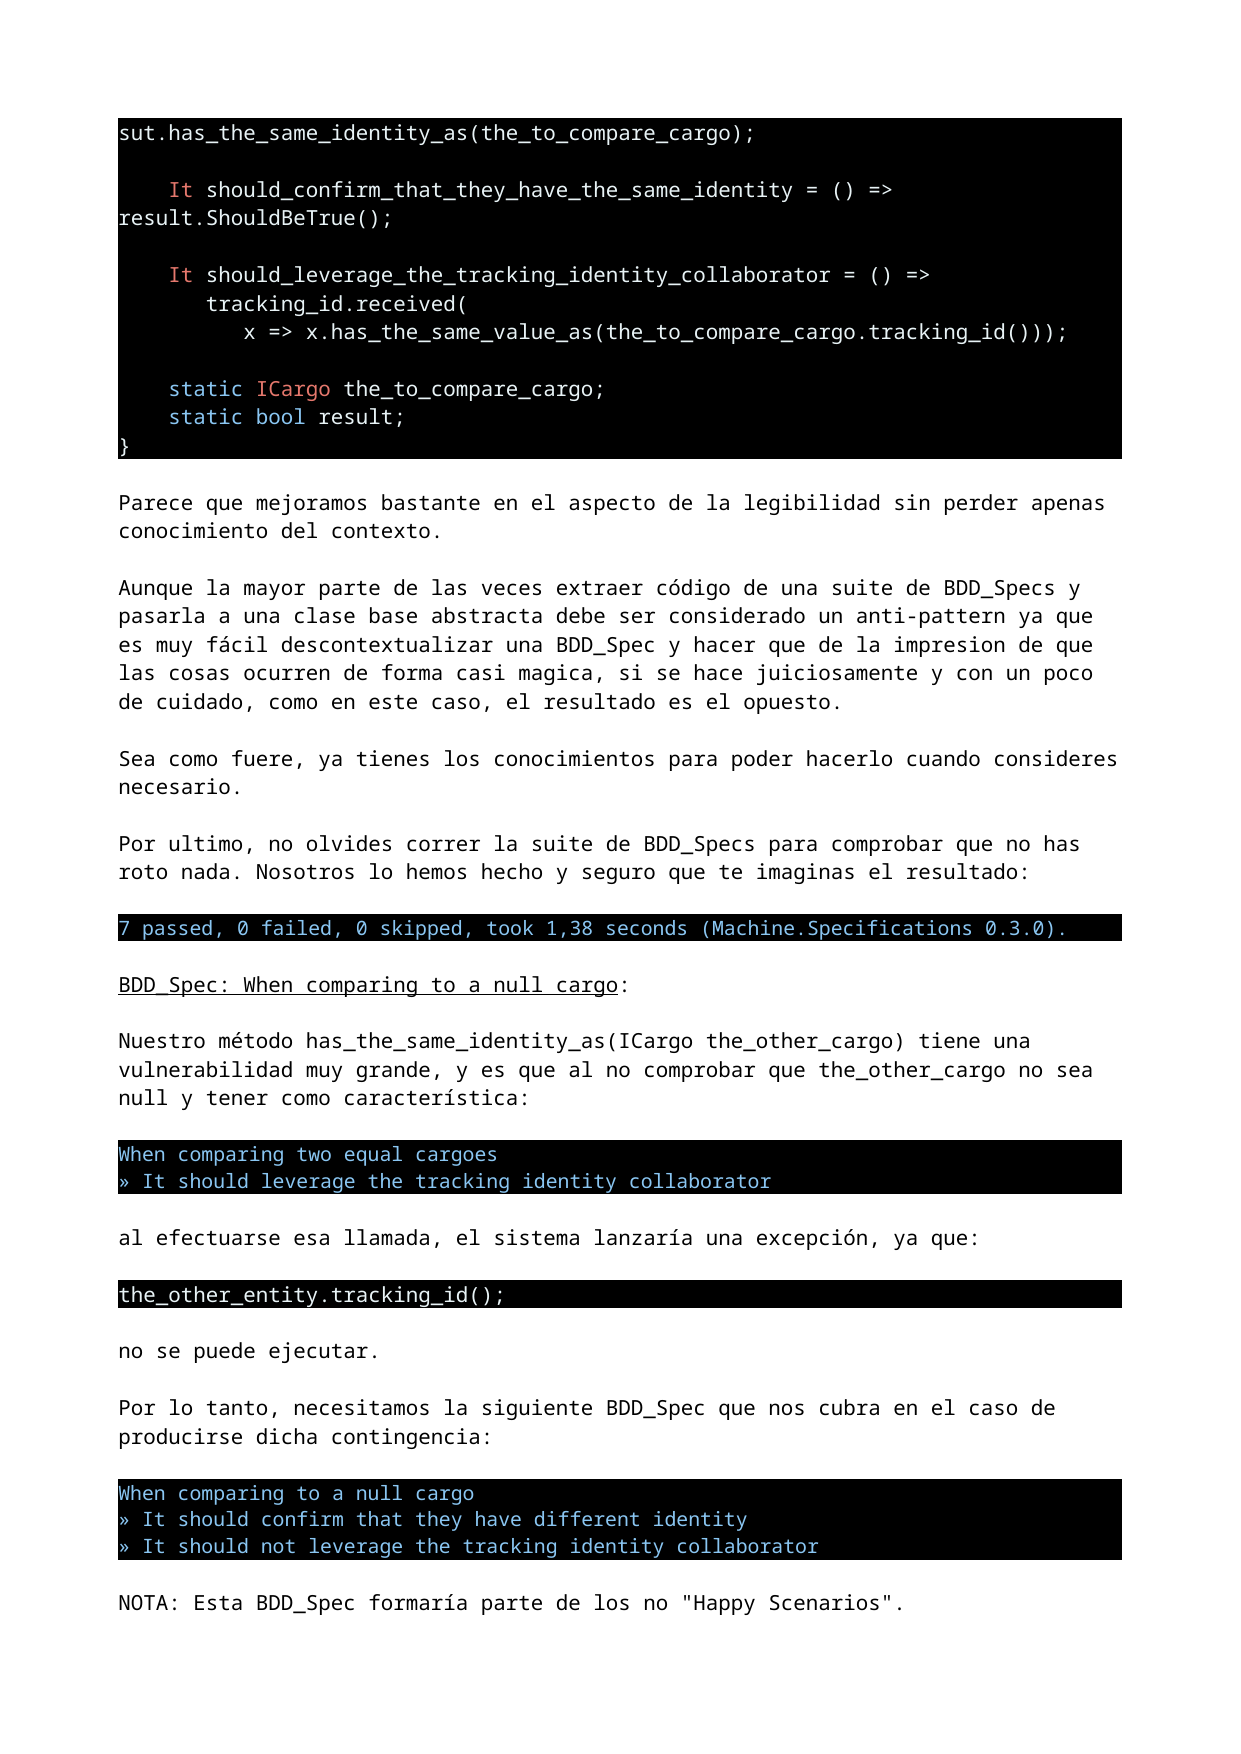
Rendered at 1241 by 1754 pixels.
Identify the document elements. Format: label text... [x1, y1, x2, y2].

text » It should not leverage the tracking identity collaborator [118, 1533, 1122, 1560]
text static ICargo the_to_compare_cargo; [118, 374, 1122, 402]
text Nuestro método has_the_same_identity_as(ICargo the_other_cargo) tiene una vulnerabilidad muy grande, y es que al no comprobar que the_other_cargo no sea null y tener como característica: [118, 1027, 1122, 1112]
text x => x.has_the_same_value_as(the_to_compare_cargo.tracking_id())); [118, 317, 1122, 346]
text } [118, 431, 1122, 459]
text NOTA: Esta BDD_Spec formaría parte de los no "Happy Scenarios". [118, 1588, 1122, 1617]
text no se puede ejecutar. [118, 1337, 1122, 1365]
text 7 passed, 0 failed, 0 skipped, took 1,38 seconds (Machine.Specifications 0.3.0). [118, 914, 1122, 941]
text It should_leverage_the_tracking_identity_collaborator = () => [118, 260, 1122, 289]
text the_other_entity.tracking_id(); [118, 1280, 1122, 1308]
text Sea como fuere, ya tienes los conocimientos para poder hacerlo cuando consideres necesario. [118, 744, 1122, 801]
text al efectuarse esa llamada, el sistema lanzaría una excepción, ya que: [118, 1223, 1122, 1251]
text Por lo tanto, necesitamos la siguiente BDD_Spec que nos cubra en el caso de producirse dicha contingencia: [118, 1393, 1122, 1450]
text Aunque la mayor parte de las veces extraer código de una suite de BDD_Specs y pasarla a una clase base abstracta debe ser considerado un anti-pattern ya que es muy fácil descontextualizar una BDD_Spec y hacer que de la impresion de que las cosas ocurren de forma casi magica, si se hace juiciosamente y con un poco de cuidado, como en este caso, el resultado es el opuesto. [118, 573, 1122, 715]
text » It should leverage the tracking identity collaborator [118, 1167, 1122, 1194]
text When comparing two equal cargoes [118, 1140, 1122, 1167]
text Parece que mejoramos bastante en el aspecto de la legibilidad sin perder apenas conocimiento del contexto. [118, 488, 1122, 545]
text BDD_Spec: When comparing to a null cargo: [118, 970, 1122, 998]
text Por ultimo, no olvides correr la suite de BDD_Specs para comprobar que no has roto nada. Nosotros lo hemos hecho y seguro que te imaginas el resultado: [118, 829, 1122, 886]
text sut.has_the_same_identity_as(the_to_compare_cargo); [118, 118, 1122, 147]
text When comparing to a null cargo [118, 1479, 1122, 1506]
text It should_confirm_that_they_have_the_same_identity = () => result.ShouldBeTrue(); [118, 175, 1122, 232]
text tracking_id.received( [118, 289, 1122, 317]
text static bool result; [118, 402, 1122, 431]
text » It should confirm that they have different identity [118, 1506, 1122, 1533]
